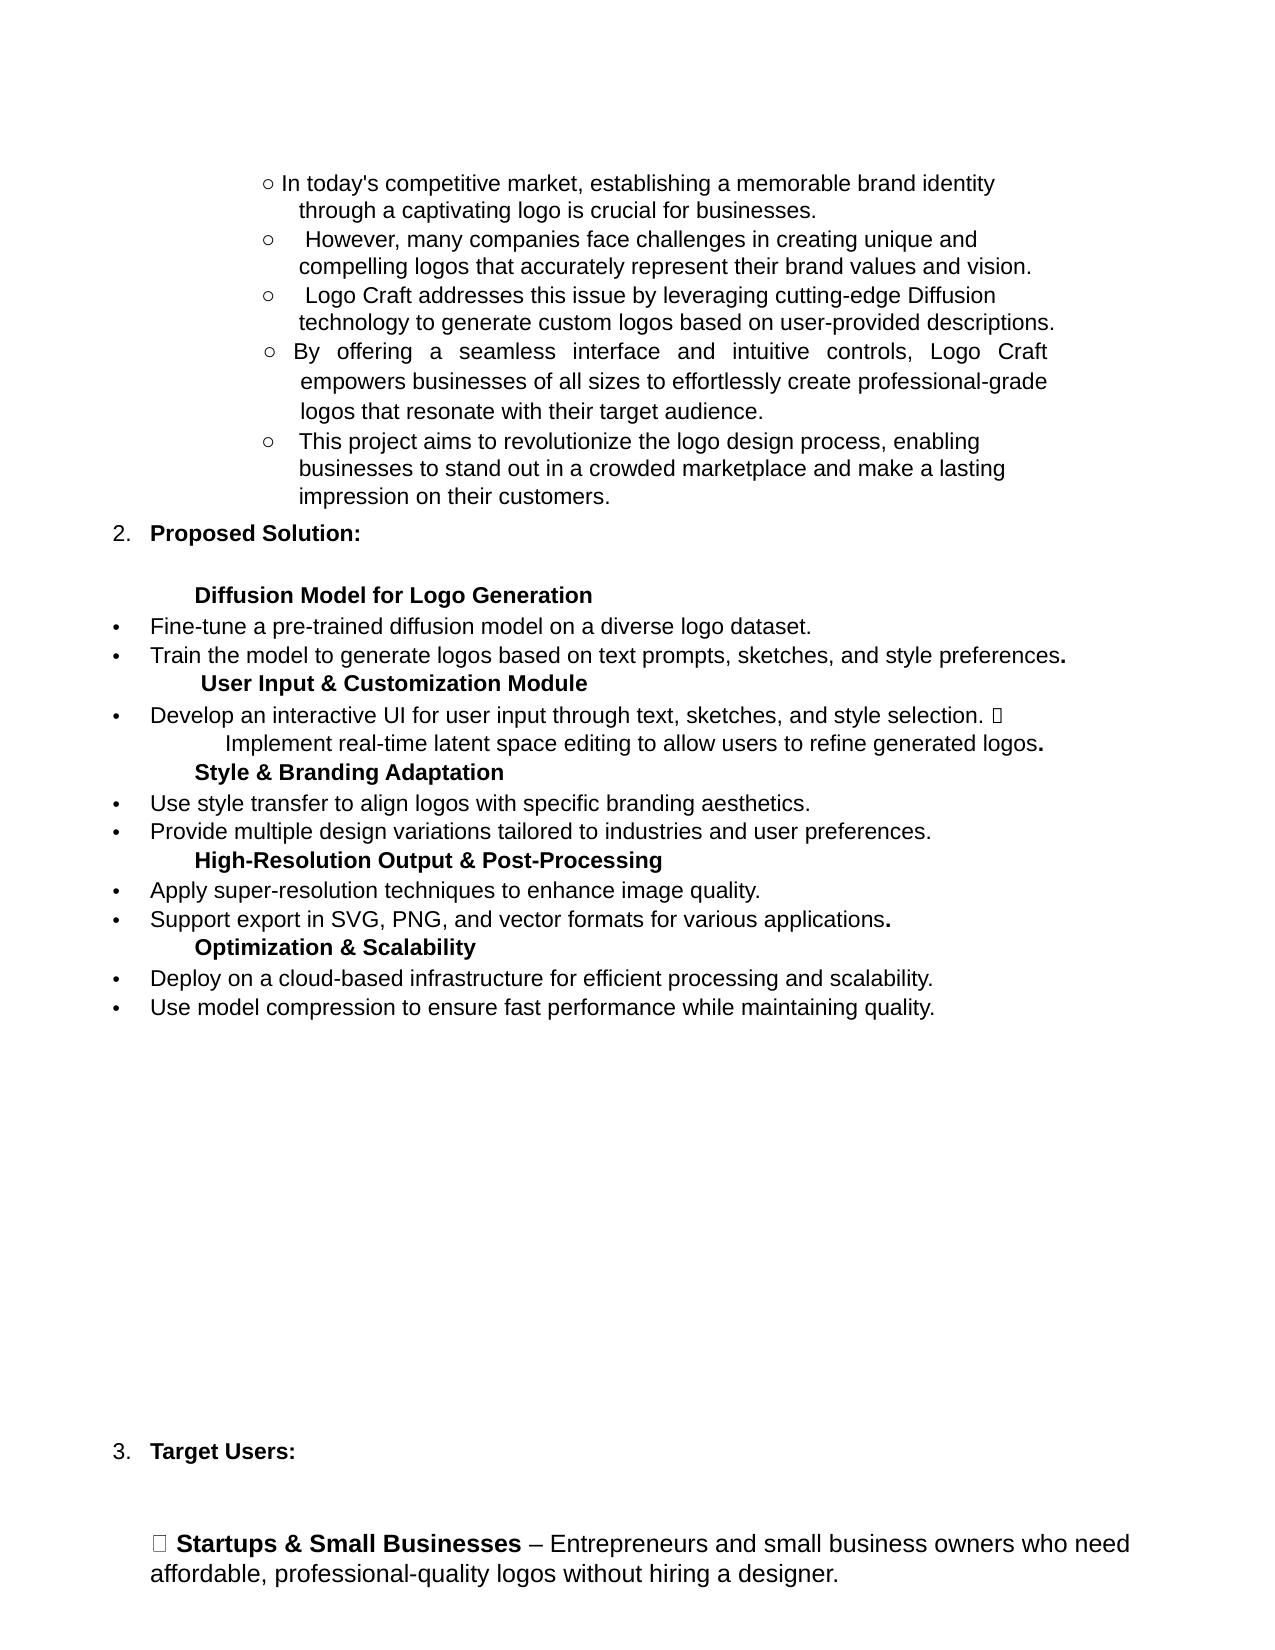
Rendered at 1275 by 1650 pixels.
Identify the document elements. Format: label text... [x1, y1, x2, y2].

list Provide multiple design variations tailored to industries and user preferences. [112, 818, 1075, 844]
text Style & Branding Adaptation [150, 759, 939, 785]
list Develop an interactive UI for user input through text, sketches, and style selection.  Implement real-time latent space editing to allow users to refine generated logos. [112, 701, 1075, 757]
list Deploy on a cloud-based infrastructure for efficient processing and scalability. [112, 965, 1075, 991]
list Use style transfer to align logos with specific branding aesthetics. [112, 789, 1075, 816]
list Train the model to generate logos based on text prompts, sketches, and style preferences. [112, 642, 1075, 668]
text ○ By offering a seamless interface and intuitive controls, Logo Craft empowers businesses of all sizes to effortlessly create professional-grade logos that resonate with their target audience. [263, 338, 1048, 424]
text User Input & Customization Module [150, 670, 939, 697]
text Optimization & Scalability [150, 934, 939, 961]
text Startups & Small Businesses – Entrepreneurs and small business owners who need affordable, professional-quality logos without hiring a designer. [150, 1529, 1201, 1587]
text ○ Logo Craft addresses this issue by leveraging cutting-edge Diffusion technology to generate custom logos based on user-provided descriptions. [261, 282, 1075, 336]
text ○ In today's competitive market, establishing a memorable brand identity through a captivating logo is crucial for businesses. [261, 170, 1075, 224]
list Use model compression to ensure fast performance while maintaining quality. [112, 993, 1075, 1020]
text Diffusion Model for Logo Generation [150, 582, 939, 609]
list Proposed Solution: [112, 520, 939, 546]
text ○ This project aims to revolutionize the logo design process, enabling businesses to stand out in a crowded marketplace and make a lasting impression on their customers. [261, 428, 1075, 509]
text ○ However, many companies face challenges in creating unique and compelling logos that accurately represent their brand values and vision. [261, 226, 1075, 279]
list Fine-tune a pre-trained diffusion model on a diverse logo dataset. [112, 613, 1075, 639]
text High-Resolution Output & Post-Processing [150, 847, 939, 873]
list Apply super-resolution techniques to enhance image quality. [112, 877, 1075, 903]
list Support export in SVG, PNG, and vector formats for various applications. [112, 906, 1075, 932]
list Target Users: [112, 1438, 939, 1465]
